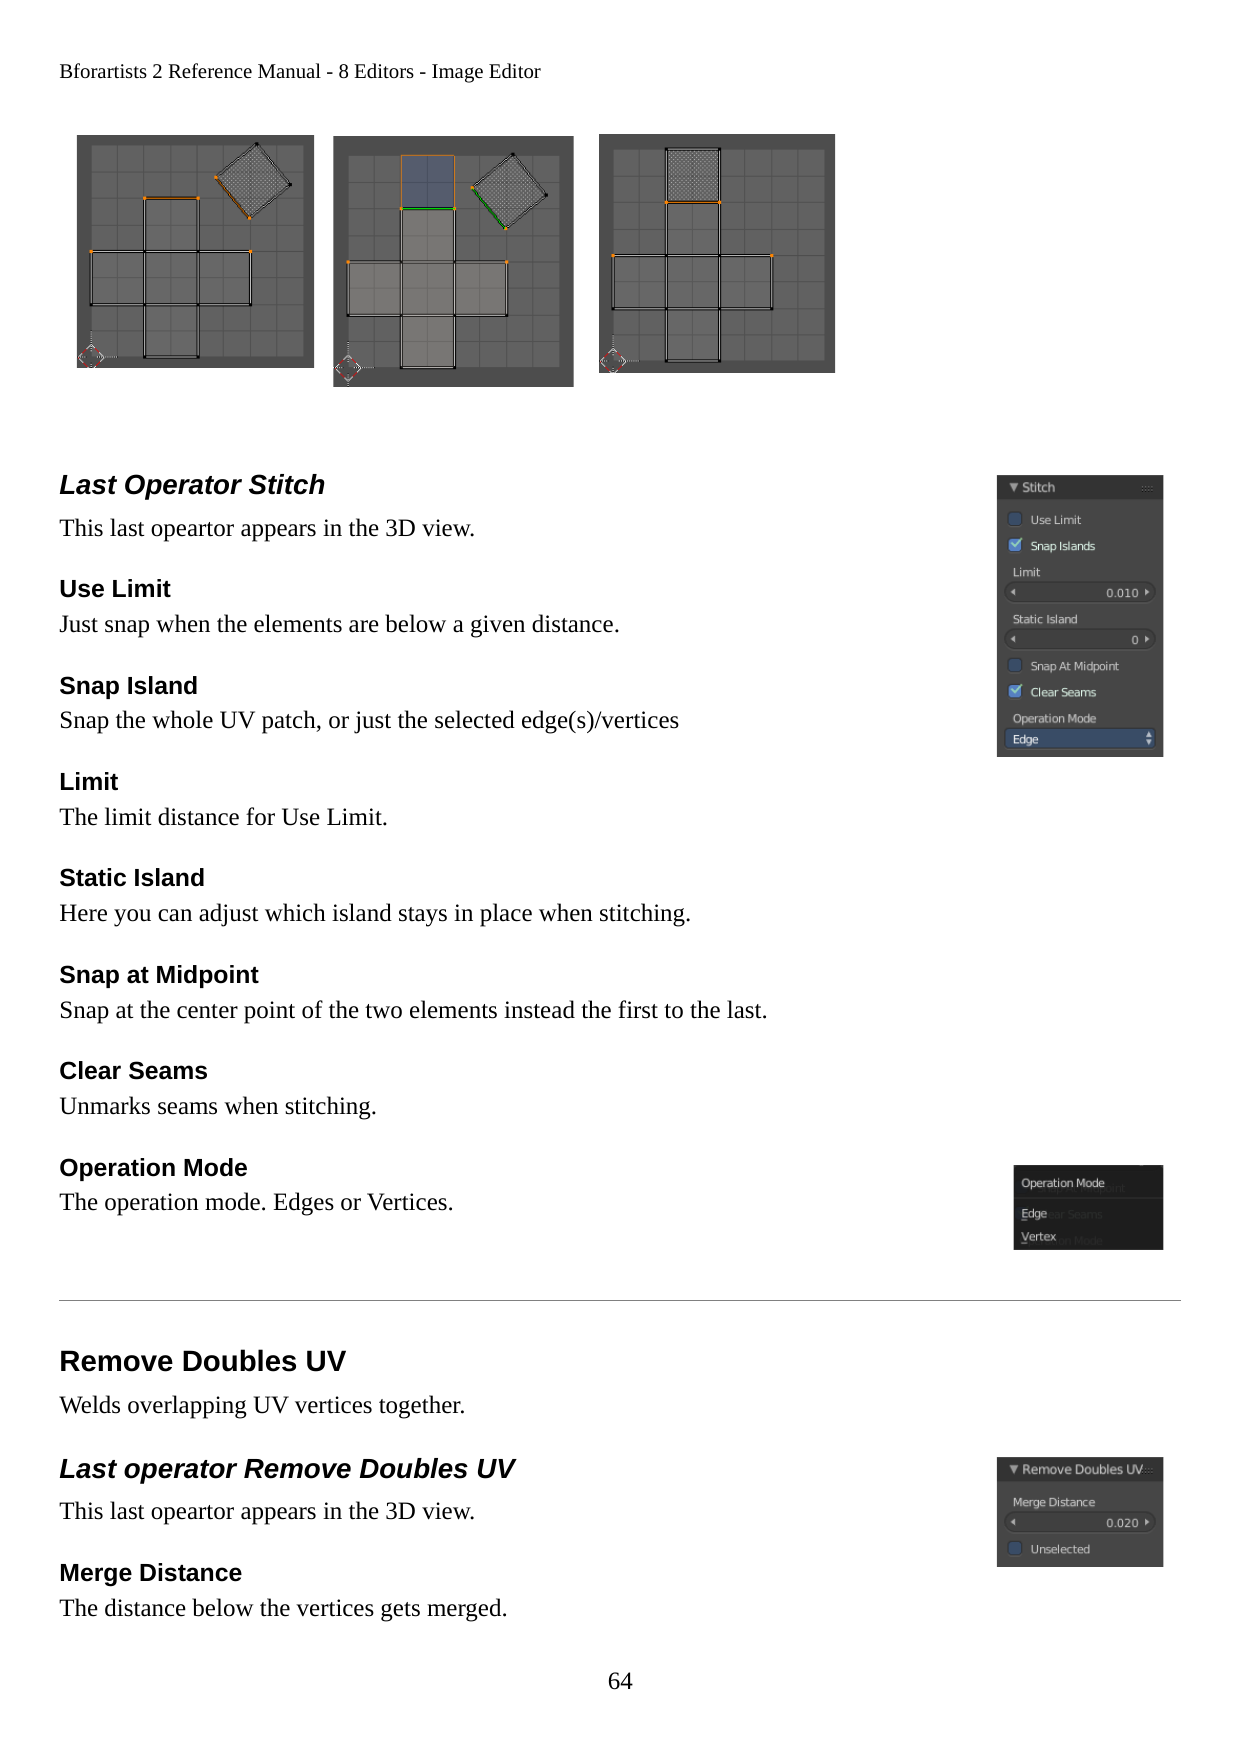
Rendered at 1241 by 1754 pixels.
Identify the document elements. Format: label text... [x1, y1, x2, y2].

text Snap the whole UV patch, or just the selected edge(s)/vertices [59, 706, 996, 734]
text Here you can adjust which island stays in place when stitching. [59, 898, 1181, 927]
subtitle Merge Distance [59, 1558, 1181, 1587]
text Unmarks seams when stitching. [59, 1091, 1181, 1120]
text Snap at the center point of the two elements instead the first to the last. [59, 995, 1181, 1023]
subtitle Snap Island [59, 671, 996, 699]
text The operation mode. Edges or Vertices. [59, 1187, 1013, 1216]
text This last opeartor appears in the 3D view. [59, 513, 996, 542]
subtitle Last Operator Stitch [59, 468, 1181, 500]
subtitle Limit [59, 767, 1181, 796]
subtitle Static Island [59, 863, 1181, 892]
subtitle [1164, 671, 1181, 699]
subtitle Snap at Midpoint [59, 960, 1181, 988]
text Welds overlapping UV vertices together. [59, 1391, 1181, 1419]
text The distance below the vertices gets merged. [59, 1593, 1181, 1622]
subtitle Use Limit [59, 574, 996, 603]
subtitle Remove Doubles UV [59, 1344, 1181, 1378]
text Just snap when the elements are below a given distance. [59, 609, 996, 638]
picture [76, 135, 315, 368]
text This last opeartor appears in the 3D view. [59, 1496, 996, 1525]
picture [333, 136, 574, 387]
picture [599, 134, 836, 373]
subtitle Clear Seams [59, 1056, 1181, 1085]
picture [996, 475, 1164, 757]
text The limit distance for Use Limit. [59, 802, 1181, 831]
subtitle Operation Mode [59, 1153, 1181, 1181]
subtitle [1164, 574, 1181, 603]
picture [1013, 1165, 1164, 1250]
subtitle Last operator Remove Doubles UV [59, 1452, 1181, 1484]
picture [996, 1457, 1164, 1567]
